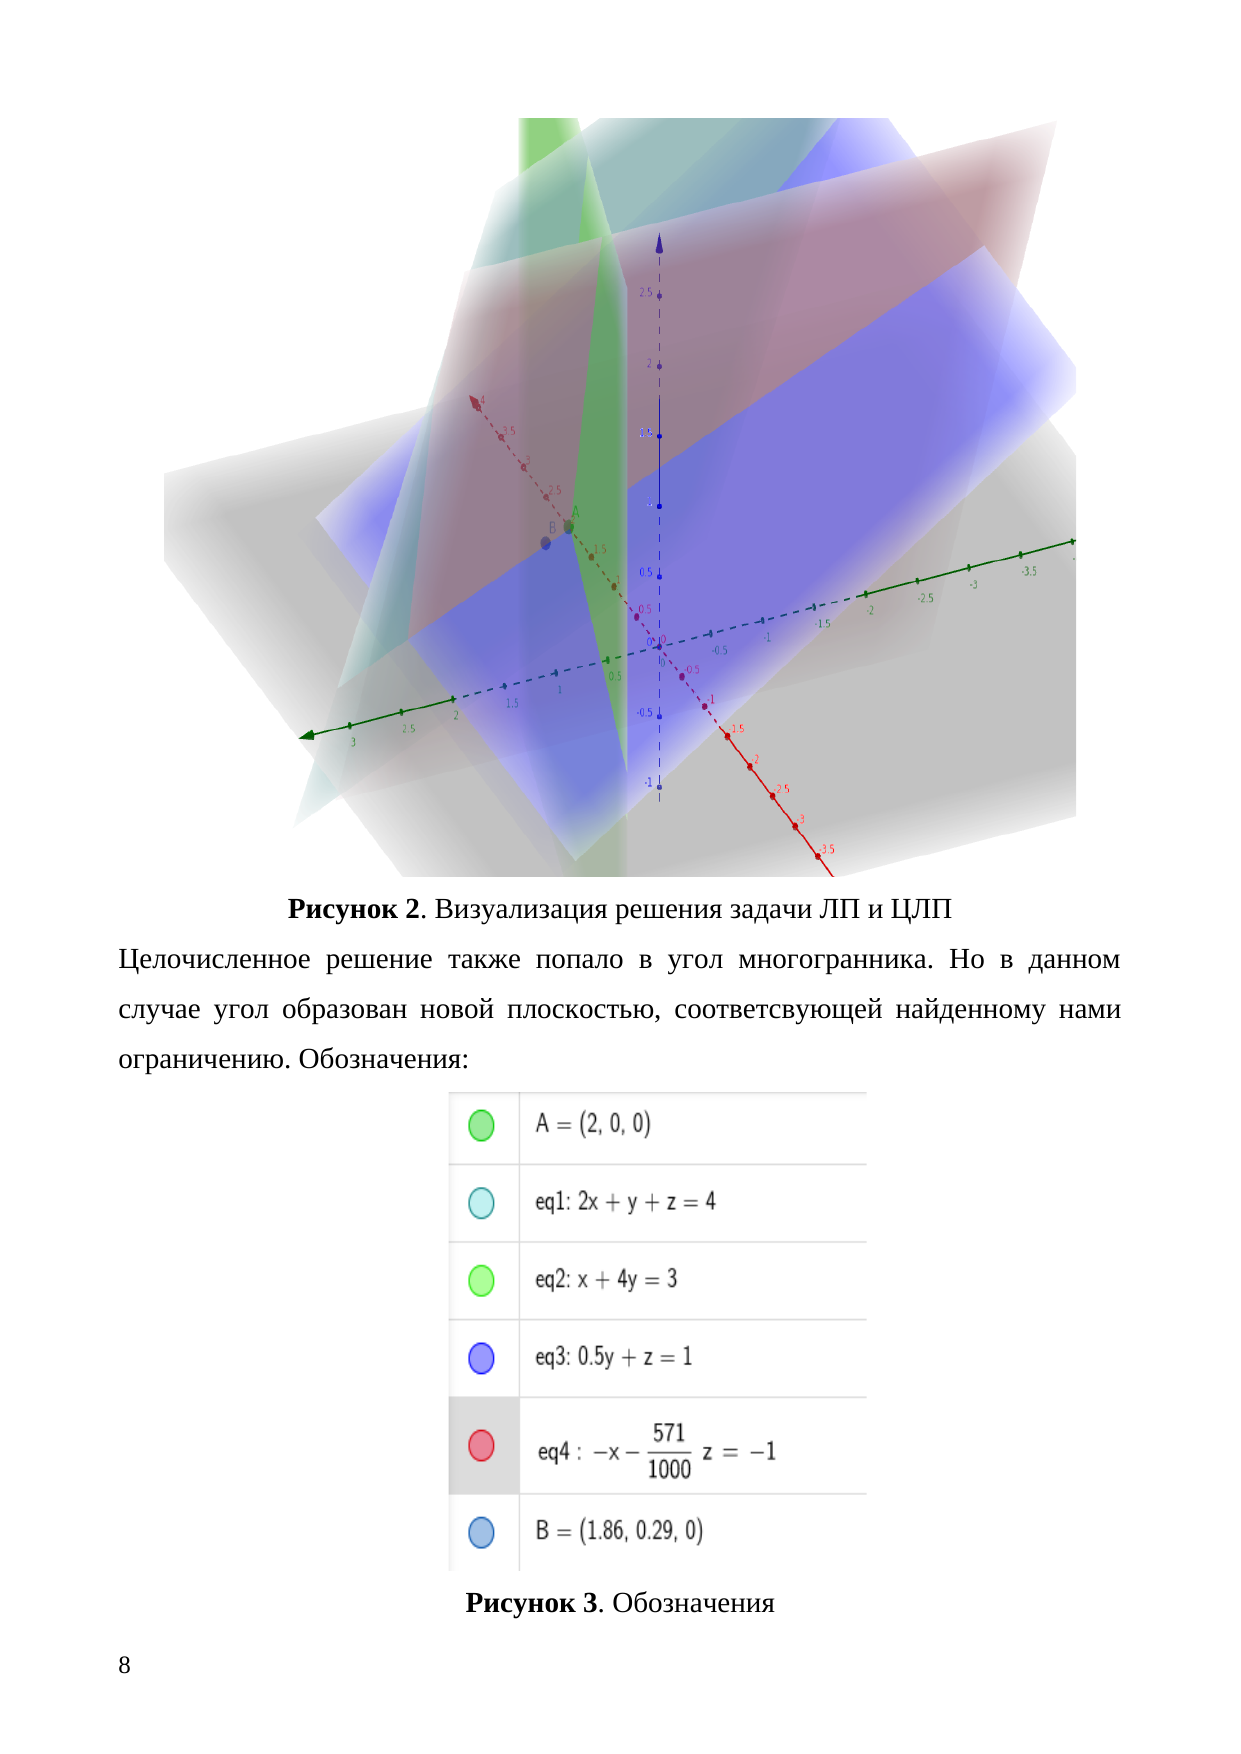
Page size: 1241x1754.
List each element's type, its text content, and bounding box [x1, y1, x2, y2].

text Целочисленное решение также попало в угол многогранника. Но в данном случае угол образован новой плоскостью, соответсвующей найденному нами ограничению. Обозначения: [118, 941, 1122, 1075]
picture [448, 1092, 867, 1571]
picture [164, 118, 1077, 877]
text Рисунок 3. Обозначения [118, 1585, 1122, 1619]
text Рисунок 2. Визуализация решения задачи ЛП и ЦЛП [118, 891, 1122, 924]
